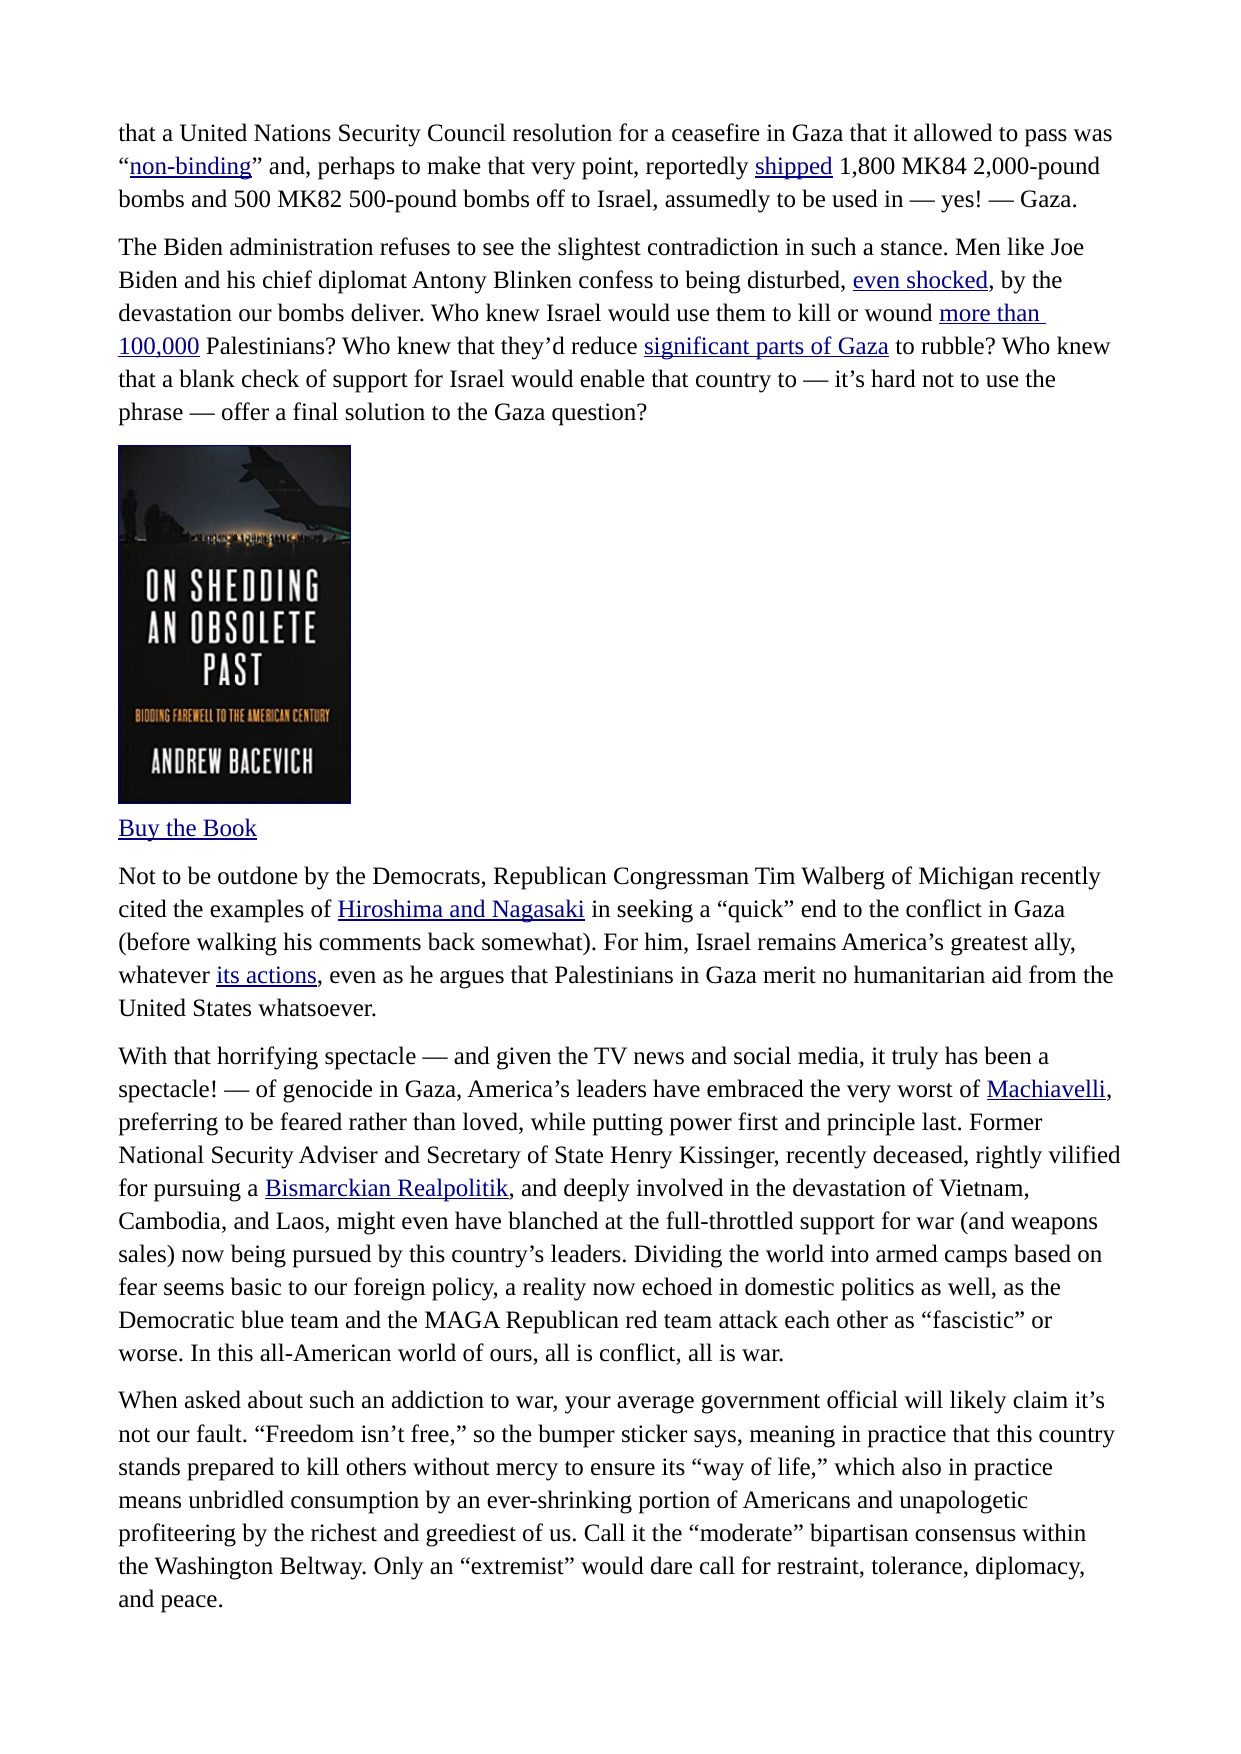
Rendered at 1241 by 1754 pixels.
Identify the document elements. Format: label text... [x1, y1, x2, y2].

text Buy the Book [118, 813, 1122, 842]
picture [119, 446, 350, 803]
text The Biden administration refuses to see the slightest contradiction in such a stance. Men like Joe Biden and his chief diplomat Antony Blinken confess to being disturbed, even shocked, by the devastation our bombs deliver. Who knew Israel would use them to kill or wound more than 100,000 Palestinians? Who knew that they’d reduce significant parts of Gaza to rubble? Who knew that a blank check of support for Israel would enable that country to — it’s hard not to use the phrase — offer a final solution to the Gaza question? [118, 232, 1122, 426]
text that a United Nations Security Council resolution for a ceasefire in Gaza that it allowed to pass was “non-binding” and, perhaps to make that very point, reportedly shipped 1,800 MK84 2,000-pound bombs and 500 MK82 500-pound bombs off to Israel, assumedly to be used in — yes! — Gaza. [118, 118, 1122, 213]
text With that horrifying spectacle — and given the TV news and social media, it truly has been a spectacle! — of genocide in Gaza, America’s leaders have embraced the very worst of Machiavelli, preferring to be feared rather than loved, while putting power first and principle last. Former National Security Adviser and Secretary of State Henry Kissinger, recently deceased, rightly vilified for pursuing a Bismarckian Realpolitik, and deeply involved in the devastation of Vietnam, Cambodia, and Laos, might even have blanched at the full-throttled support for war (and weapons sales) now being pursued by this country’s leaders. Dividing the world into armed camps based on fear seems basic to our foreign policy, a reality now echoed in domestic politics as well, as the Democratic blue team and the MAGA Republican red team attack each other as “fascistic” or worse. In this all-American world of ours, all is conflict, all is war. [118, 1041, 1122, 1367]
text Not to be outdone by the Democrats, Republican Congressman Tim Walberg of Michigan recently cited the examples of Hiroshima and Nagasaki in seeking a “quick” end to the conflict in Gaza (before walking his comments back somewhat). For him, Israel remains America’s greatest ally, whatever its actions, even as he argues that Palestinians in Gaza merit no humanitarian aid from the United States whatsoever. [118, 861, 1122, 1022]
text When asked about such an addiction to war, your average government official will likely claim it’s not our fault. “Freedom isn’t free,” so the bumper sticker says, meaning in practice that this country stands prepared to kill others without mercy to ensure its “way of life,” which also in practice means unbridled consumption by an ever-shrinking portion of Americans and unapologetic profiteering by the richest and greediest of us. Call it the “moderate” bipartisan consensus within the Washington Beltway. Only an “extremist” would dare call for restraint, tolerance, diplomacy, and peace. [118, 1386, 1122, 1612]
